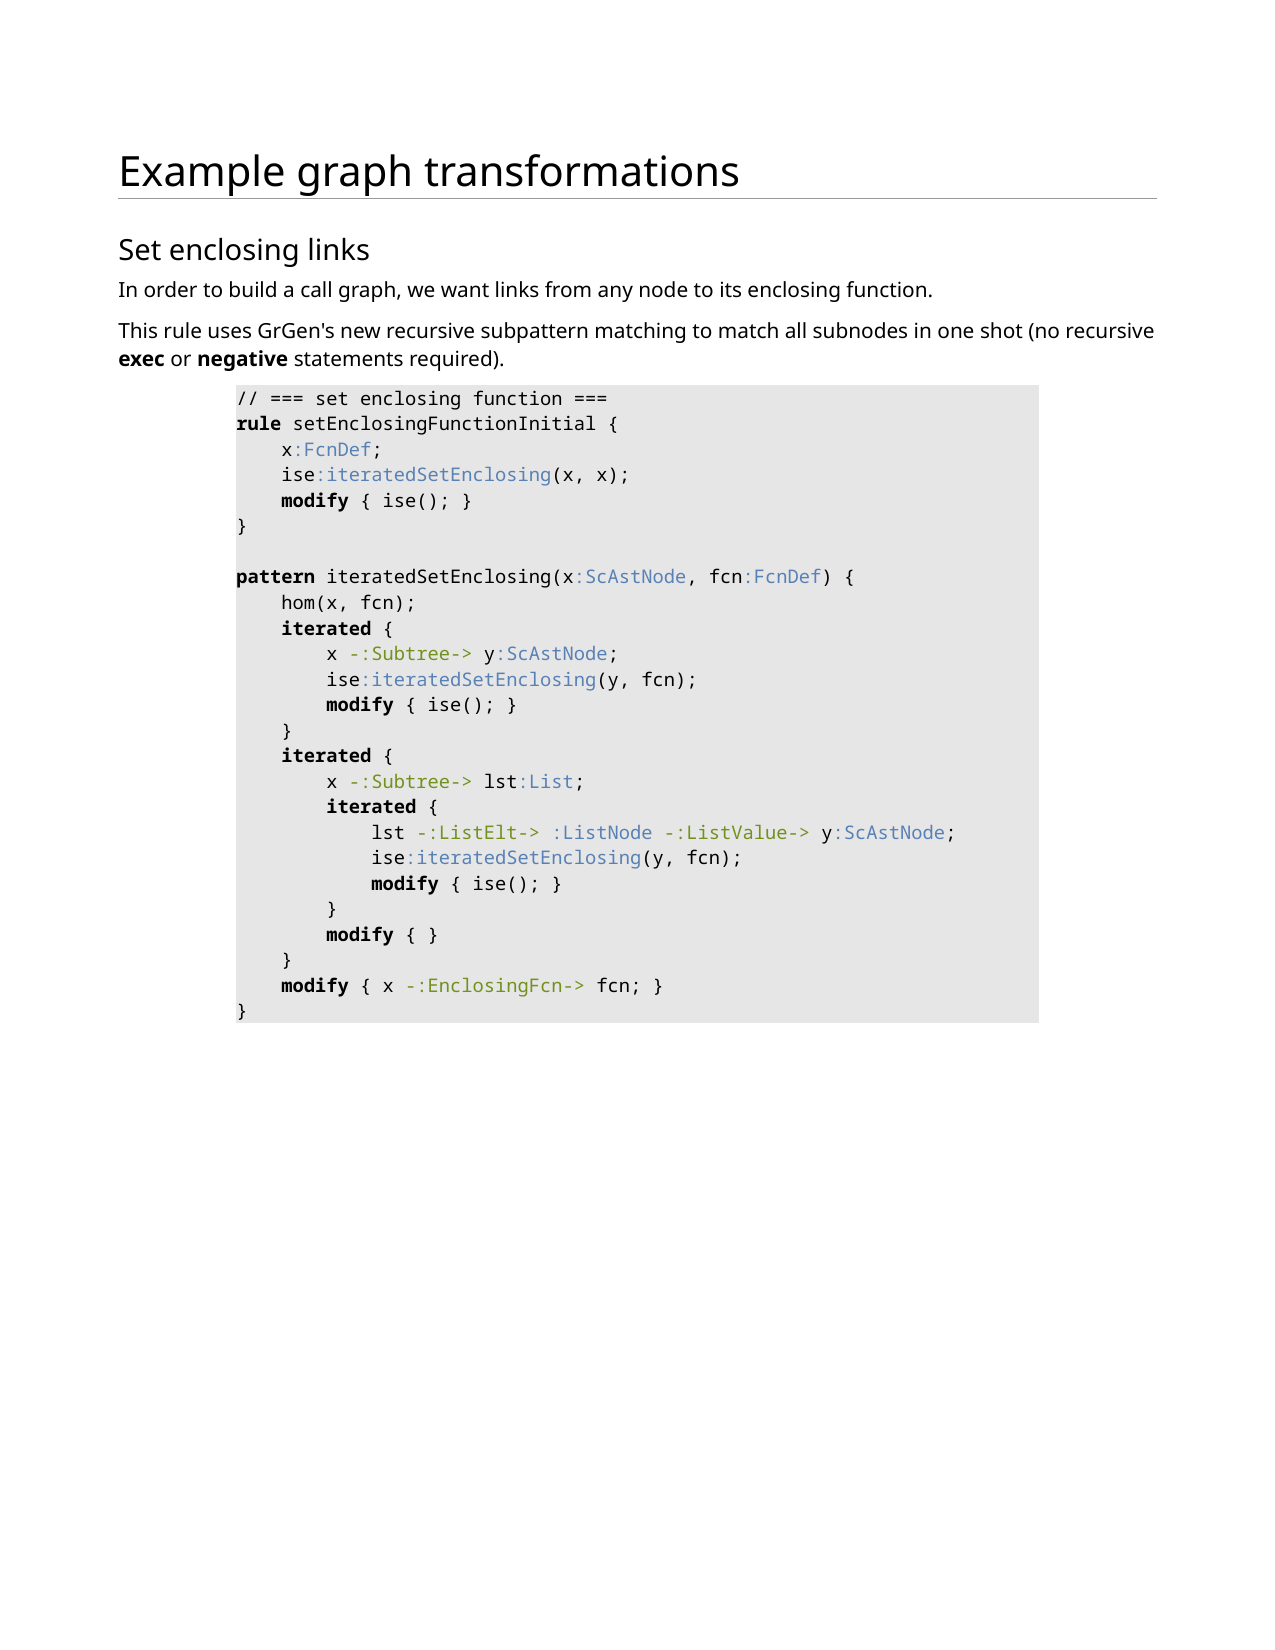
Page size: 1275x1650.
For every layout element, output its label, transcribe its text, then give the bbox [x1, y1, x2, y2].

text modify { } [236, 921, 1039, 947]
subtitle Example graph transformations [118, 142, 1157, 198]
text } [236, 896, 1039, 921]
text modify { ise(); } [236, 691, 1039, 717]
text x -:Subtree-> y:ScAstNode; [236, 640, 1039, 666]
text iterated { [236, 615, 1039, 640]
text modify { ise(); } [236, 487, 1039, 513]
text modify { ise(); } [236, 870, 1039, 896]
text } [236, 998, 1039, 1023]
text iterated { [236, 742, 1039, 768]
text lst -:ListElt-> :ListNode -:ListValue-> y:ScAstNode; [236, 819, 1039, 844]
text x -:Subtree-> lst:List; [236, 768, 1039, 793]
text ise:iteratedSetEnclosing(x, x); [236, 462, 1039, 487]
text iterated { [236, 793, 1039, 819]
text x:FcnDef; [236, 436, 1039, 462]
text // === set enclosing function === [236, 385, 1039, 411]
text } [236, 717, 1039, 742]
text ise:iteratedSetEnclosing(y, fcn); [236, 666, 1039, 691]
subtitle Set enclosing links [118, 229, 1157, 269]
text ise:iteratedSetEnclosing(y, fcn); [236, 844, 1039, 870]
text This rule uses GrGen's new recursive subpattern matching to match all subnodes in one shot (no recursive exec or negative statements required). [118, 316, 1157, 373]
text In order to build a call graph, we want links from any node to its enclosing function. [118, 275, 1157, 303]
text modify { x -:EnclosingFcn-> fcn; } [236, 972, 1039, 998]
text pattern iteratedSetEnclosing(x:ScAstNode, fcn:FcnDef) { [236, 564, 1039, 589]
text } [236, 513, 1039, 538]
text } [236, 947, 1039, 972]
text rule setEnclosingFunctionInitial { [236, 411, 1039, 436]
text hom(x, fcn); [236, 589, 1039, 615]
